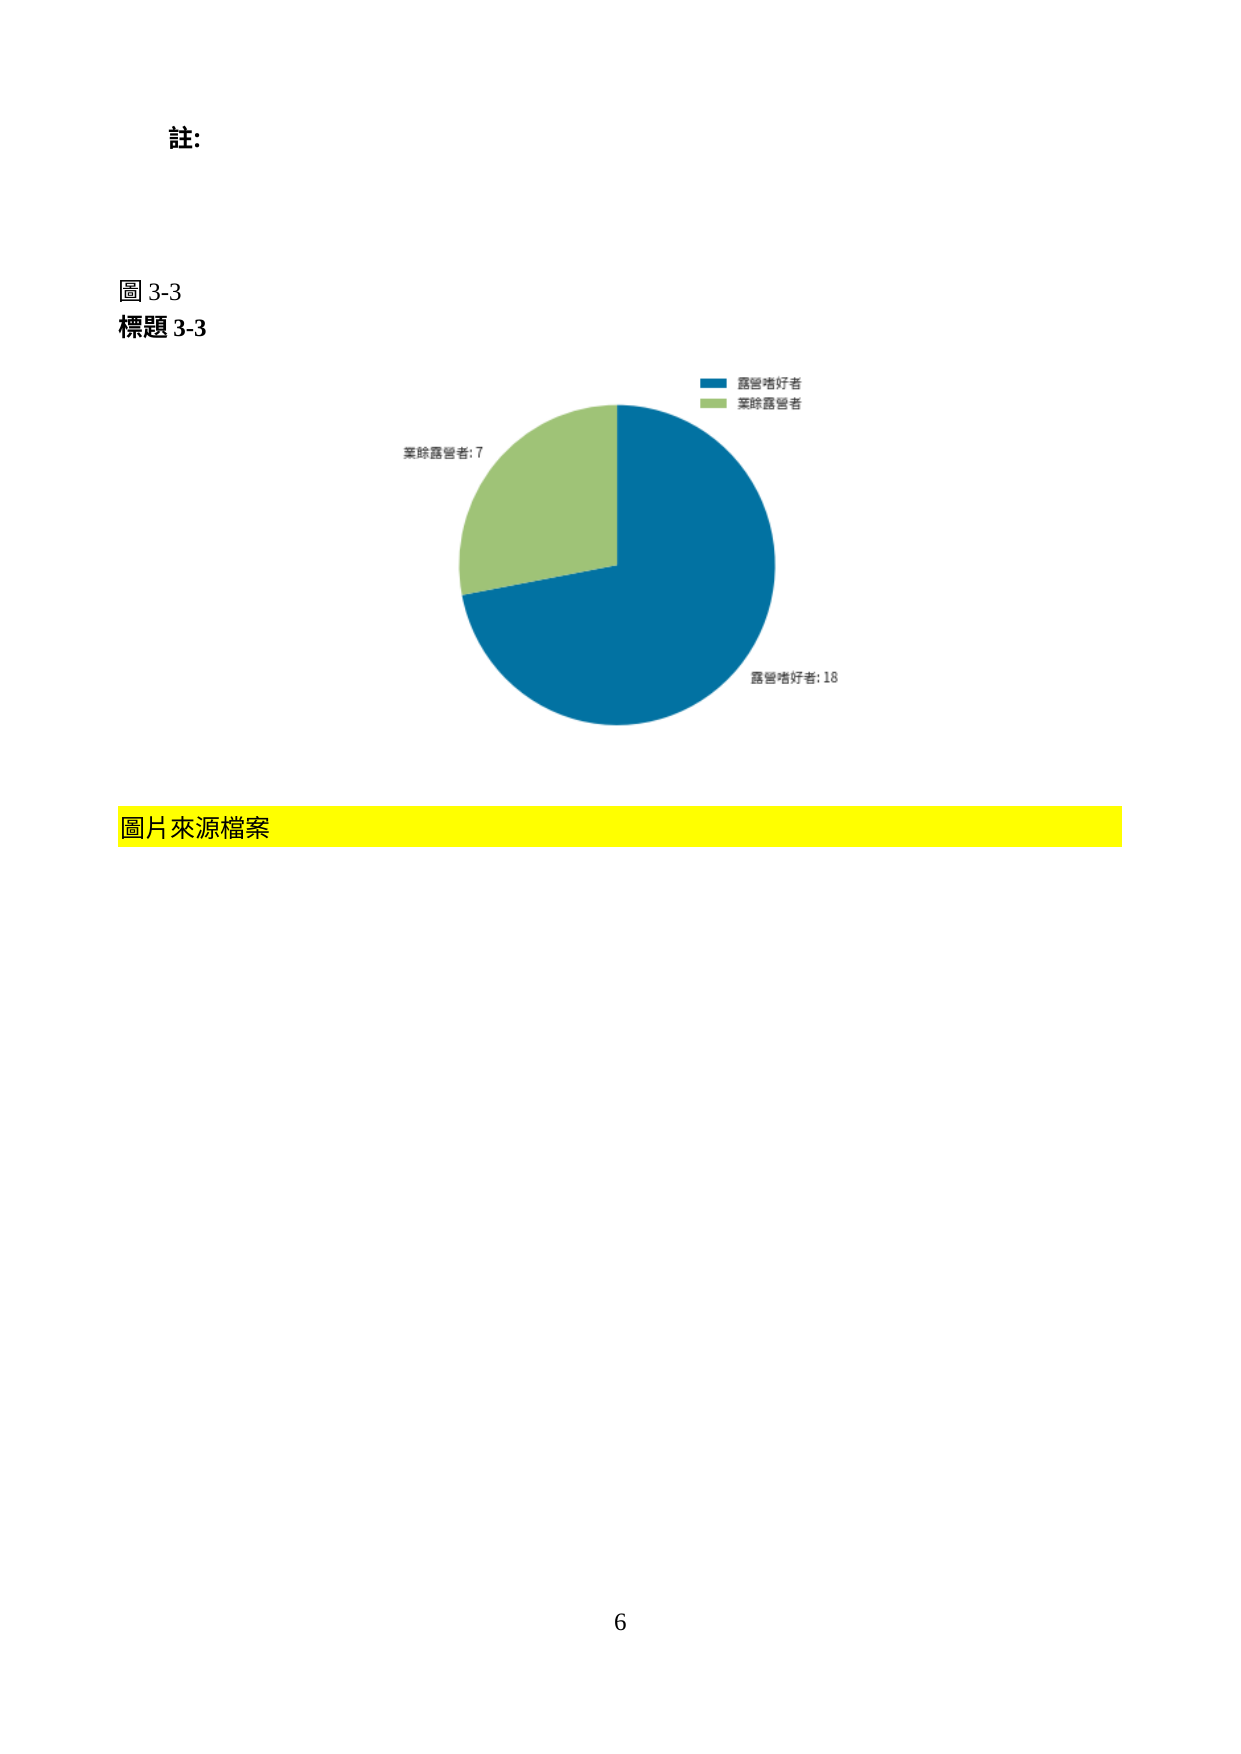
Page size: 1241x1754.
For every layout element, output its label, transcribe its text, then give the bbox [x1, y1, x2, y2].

picture [394, 356, 847, 775]
text 註: [118, 118, 1122, 154]
text 圖3-3 標題3-3 [118, 271, 1122, 344]
text 圖片來源檔案 [118, 806, 1122, 847]
